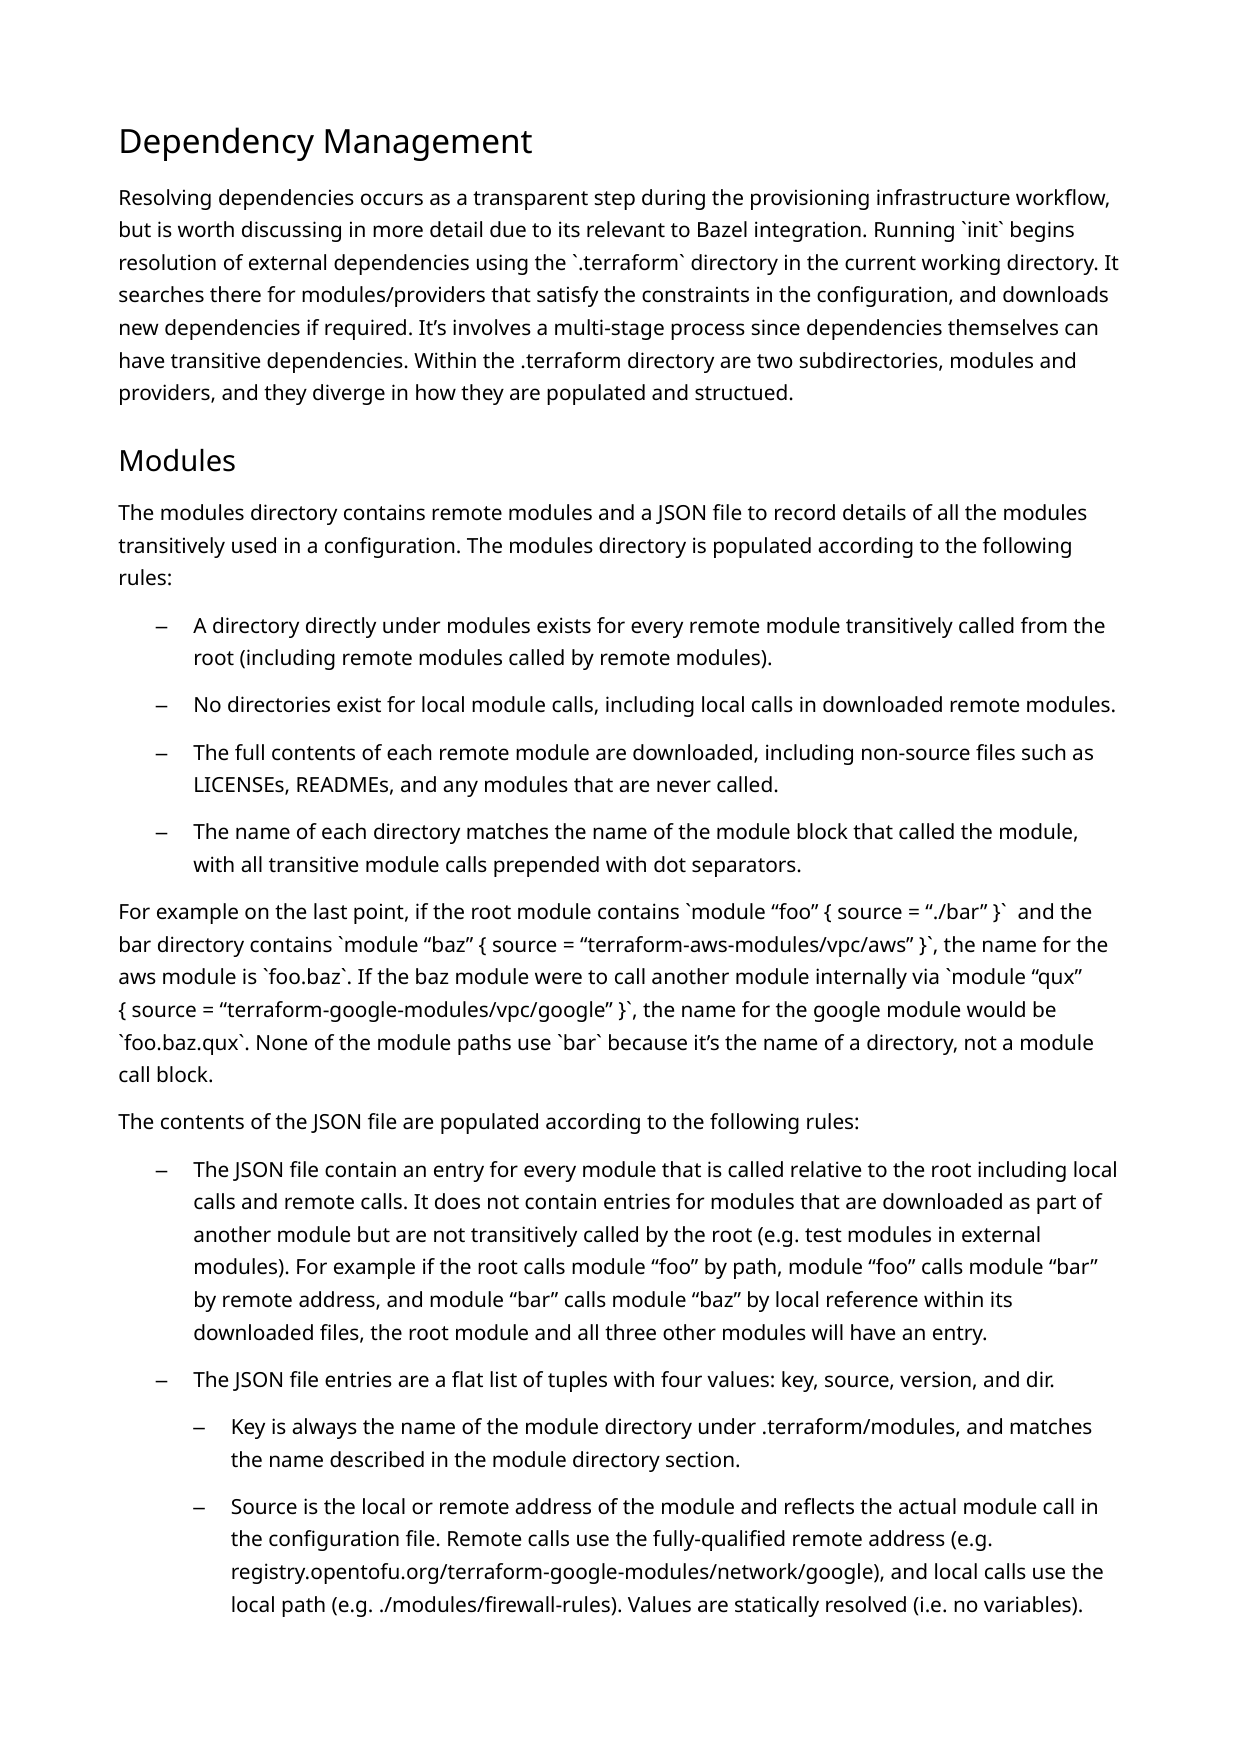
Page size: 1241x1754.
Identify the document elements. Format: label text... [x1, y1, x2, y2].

list The JSON file contain an entry for every module that is called relative to the root including local calls and remote calls. It does not contain entries for modules that are downloaded as part of another module but are not transitively called by the root (e.g. test modules in external modules). For example if the root calls module “foo” by path, module “foo” calls module “bar” by remote address, and module “bar” calls module “baz” by local reference within its downloaded files, the root module and all three other modules will have an entry. [156, 1155, 1122, 1346]
list The name of each directory matches the name of the module block that called the module, with all transitive module calls prepended with dot separators. [156, 817, 1122, 878]
text The modules directory contains remote modules and a JSON file to record details of all the modules transitively used in a configuration. The modules directory is populated according to the following rules: [118, 498, 1122, 592]
list The full contents of each remote module are downloaded, including non-source files such as LICENSEs, READMEs, and any modules that are never called. [156, 738, 1122, 799]
list No directories exist for local module calls, including local calls in downloaded remote modules. [156, 691, 1122, 719]
list Source is the local or remote address of the module and reflects the actual module call in the configuration file. Remote calls use the fully-qualified remote address (e.g. registry.opentofu.org/terraform-google-modules/network/google), and local calls use the local path (e.g. ./modules/firewall-rules). Values are statically resolved (i.e. no variables). [193, 1492, 1122, 1618]
text For example on the last point, if the root module contains `module “foo” { source = “./bar” }` and the bar directory contains `module “baz” { source = “terraform-aws-modules/vpc/aws” }`, the name for the aws module is `foo.baz`. If the baz module were to call another module internally via `module “qux” { source = “terraform-google-modules/vpc/google” }`, the name for the google module would be `foo.baz.qux`. None of the module paths use `bar` because it’s the name of a directory, not a module call block. [118, 897, 1122, 1089]
list A directory directly under modules exists for every remote module transitively called from the root (including remote modules called by remote modules). [156, 611, 1122, 672]
list The JSON file entries are a flat list of tuples with four values: key, source, version, and dir. [156, 1365, 1122, 1393]
text The contents of the JSON file are populated according to the following rules: [118, 1107, 1122, 1136]
list Key is always the name of the module directory under .terraform/modules, and matches the name described in the module directory section. [193, 1412, 1122, 1473]
text Resolving dependencies occurs as a transparent step during the provisioning infrastructure workflow, but is worth discussing in more detail due to its relevant to Bazel integration. Running `init` begins resolution of external dependencies using the `.terraform` directory in the current working directory. It searches there for modules/providers that satisfy the constraints in the configuration, and downloads new dependencies if required. It’s involves a multi-stage process since dependencies themselves can have transitive dependencies. Within the .terraform directory are two subdirectories, modules and providers, and they diverge in how they are populated and structued. [118, 183, 1122, 407]
subtitle Modules [118, 440, 1122, 480]
subtitle Dependency Management [118, 118, 1122, 163]
